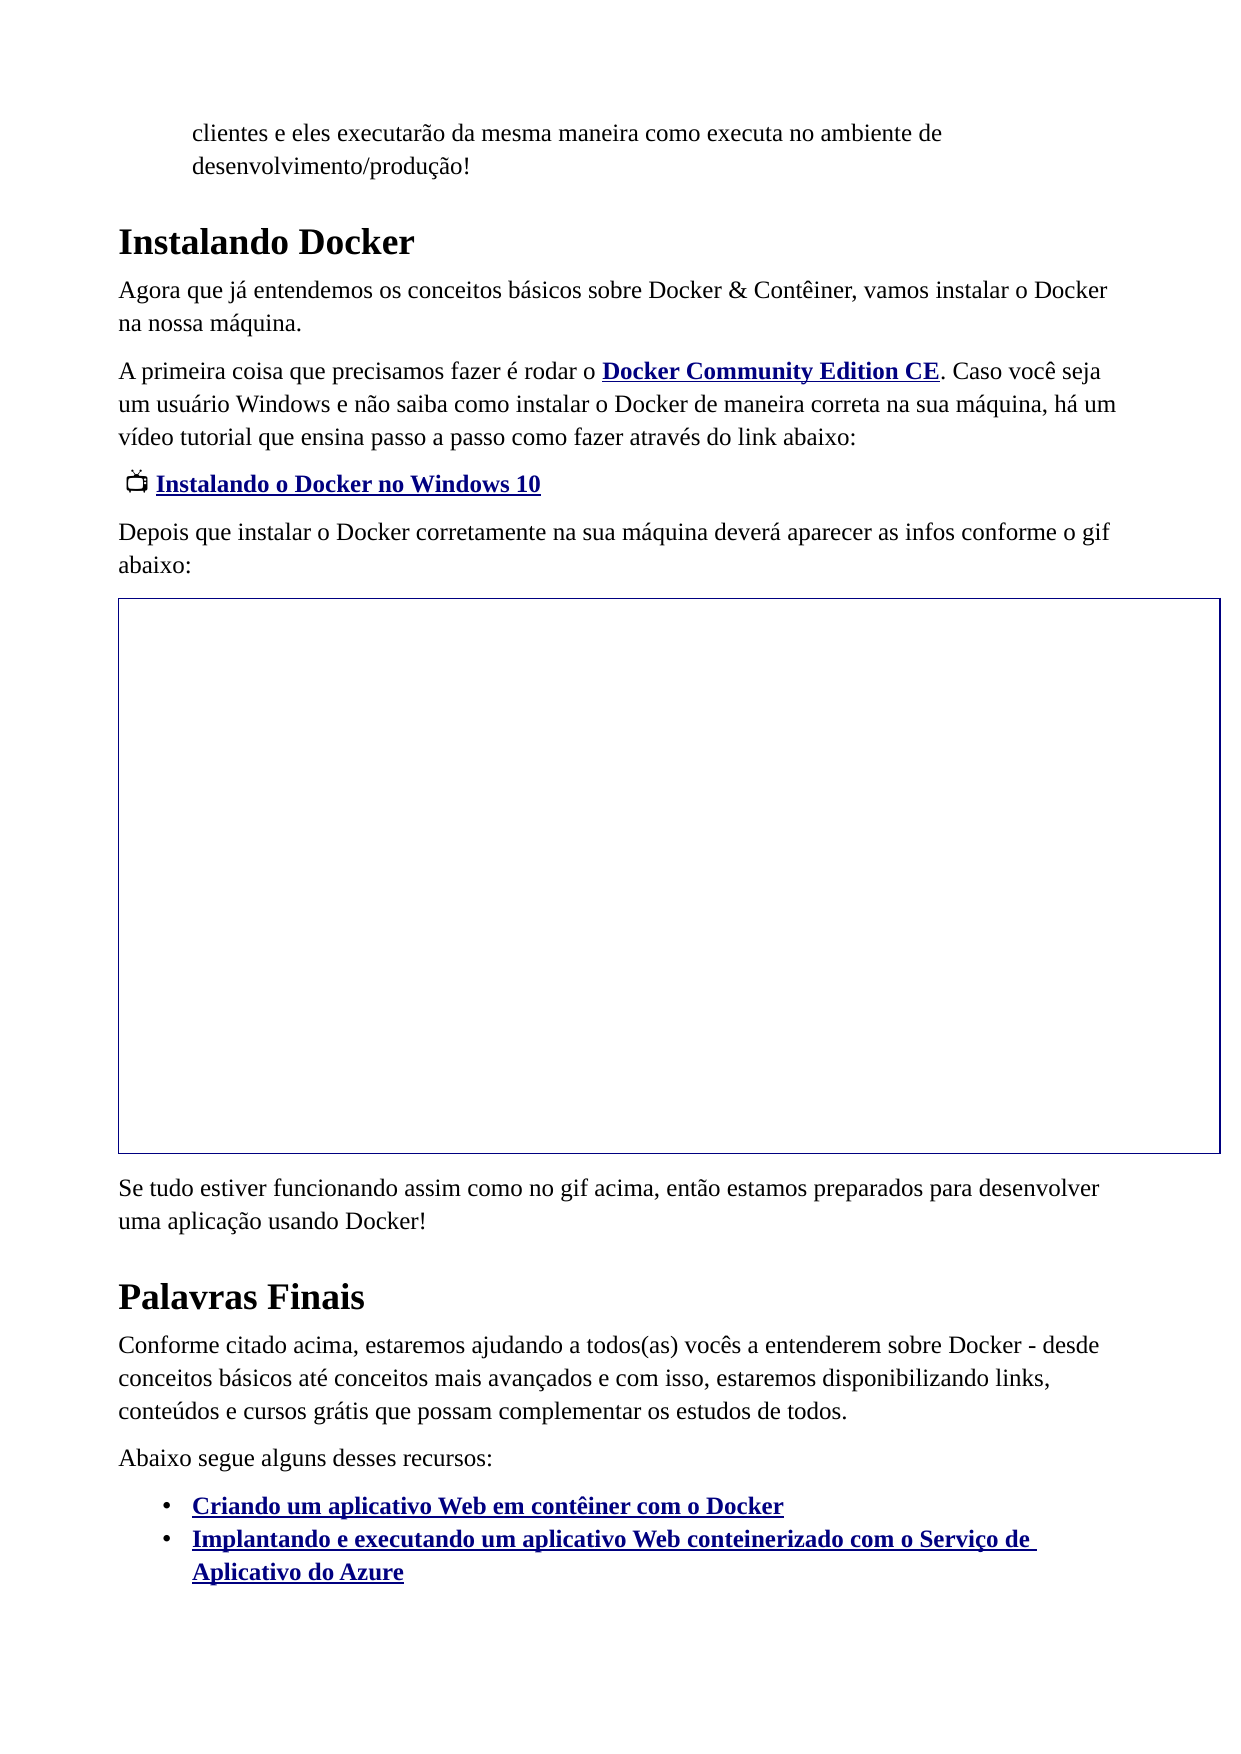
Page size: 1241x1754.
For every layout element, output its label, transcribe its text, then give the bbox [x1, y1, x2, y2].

subtitle Palavras Finais [118, 1274, 1122, 1317]
text 📺 Instalando o Docker no Windows 10 [124, 469, 1122, 498]
text Agora que já entendemos os conceitos básicos sobre Docker & Contêiner, vamos instalar o Docker na nossa máquina. [118, 275, 1122, 337]
list clientes e eles executarão da mesma maneira como executa no ambiente de desenvolvimento/produção! [162, 118, 1122, 180]
text A primeira coisa que precisamos fazer é rodar o Docker Community Edition CE. Caso você seja um usuário Windows e não saiba como instalar o Docker de maneira correta na sua máquina, há um vídeo tutorial que ensina passo a passo como fazer através do link abaixo: [118, 356, 1122, 451]
text Depois que instalar o Docker corretamente na sua máquina deverá aparecer as infos conforme o gif abaixo: [118, 517, 1122, 579]
text Se tudo estiver funcionando assim como no gif acima, então estamos preparados para desenvolver uma aplicação usando Docker! [118, 1173, 1122, 1234]
list Criando um aplicativo Web em contêiner com o Docker [162, 1491, 1122, 1520]
subtitle Instalando Docker [118, 219, 1122, 263]
text Conforme citado acima, estaremos ajudando a todos(as) vocês a entenderem sobre Docker - desde conceitos básicos até conceitos mais avançados e com isso, estaremos disponibilizando links, conteúdos e cursos grátis que possam complementar os estudos de todos. [118, 1330, 1122, 1425]
text Abaixo segue alguns desses recursos: [118, 1443, 1122, 1472]
list Implantando e executando um aplicativo Web conteinerizado com o Serviço de Aplicativo do Azure [162, 1524, 1122, 1586]
